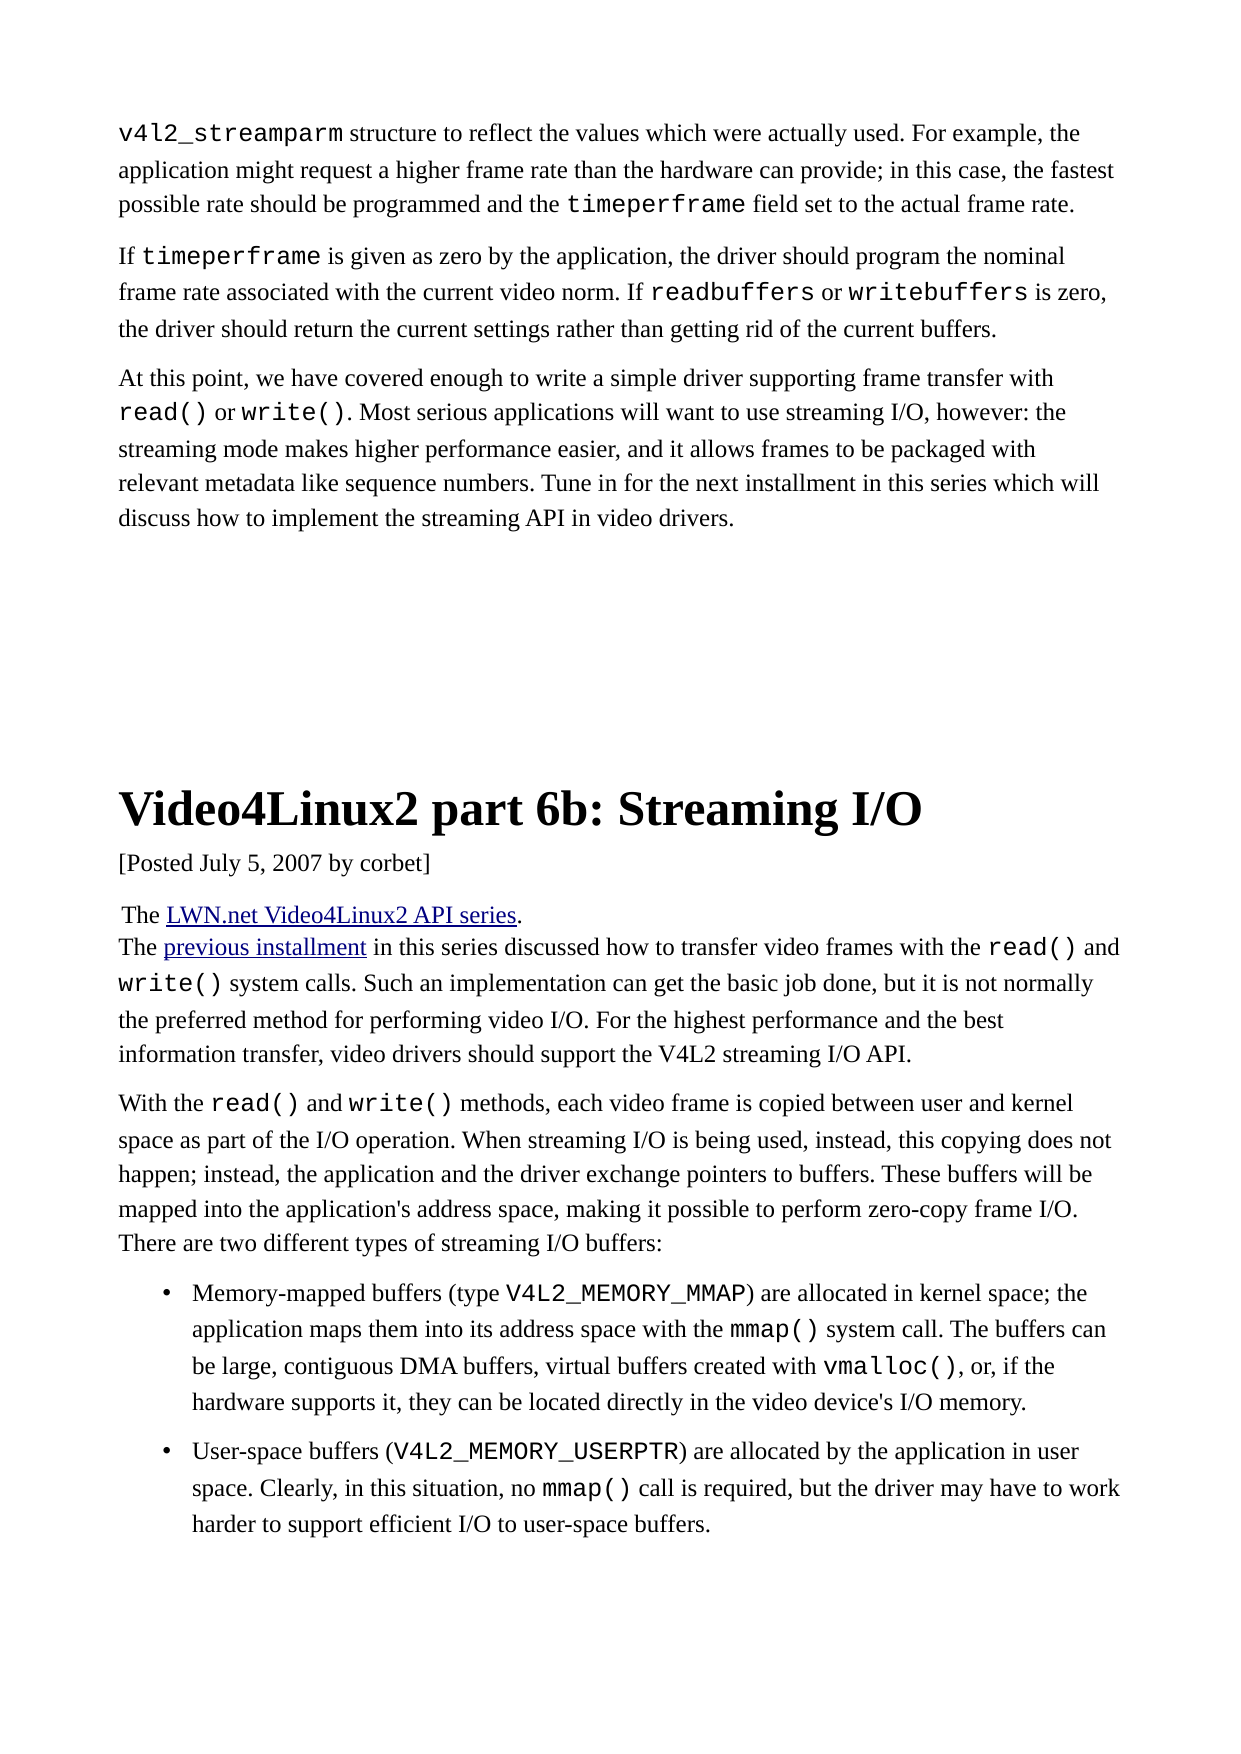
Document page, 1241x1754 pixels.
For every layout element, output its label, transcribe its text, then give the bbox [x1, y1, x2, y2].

text The previous installment in this series discussed how to transfer video frames with the read() and write() system calls. Such an implementation can get the basic job done, but it is not normally the preferred method for performing video I/O. For the highest performance and the best information transfer, video drivers should support the V4L2 streaming I/O API. [118, 932, 1122, 1068]
text At this point, we have covered enough to write a simple driver supporting frame transfer with read() or write(). Most serious applications will want to use streaming I/O, however: the streaming mode makes higher performance easier, and it allows frames to be packaged with relevant metadata like sequence numbers. Tune in for the next installment in this series which will discuss how to implement the streaming API in video drivers. [118, 363, 1122, 532]
list Memory-mapped buffers (type V4L2_MEMORY_MMAP) are allocated in kernel space; the application maps them into its address space with the mmap() system call. The buffers can be large, contiguous DMA buffers, virtual buffers created with vmalloc(), or, if the hardware supports it, they can be located directly in the video device's I/O memory. [162, 1278, 1122, 1416]
text With the read() and write() methods, each video frame is copied between user and kernel space as part of the I/O operation. When streaming I/O is being used, instead, this copying does not happen; instead, the application and the driver exchange pointers to buffers. These buffers will be mapped into the application's address space, making it possible to perform zero-copy frame I/O. There are two different types of streaming I/O buffers: [118, 1088, 1122, 1257]
text v4l2_streamparm structure to reflect the values which were actually used. For example, the application might request a higher frame rate than the hardware can provide; in this case, the fastest possible rate should be programmed and the timeperframe field set to the actual frame rate. [118, 118, 1122, 220]
text If timeperframe is given as zero by the application, the driver should program the nominal frame rate associated with the current video norm. If readbuffers or writebuffers is zero, the driver should return the current settings rather than getting rid of the current buffers. [118, 241, 1122, 343]
list User-space buffers (V4L2_MEMORY_USERPTR) are allocated by the application in user space. Clearly, in this situation, no mmap() call is required, but the driver may have to work harder to support efficient I/O to user-space buffers. [162, 1436, 1122, 1538]
table_header The LWN.net Video4Linux2 API series. [118, 897, 544, 932]
text [Posted July 5, 2007 by corbet] [118, 848, 1122, 877]
subtitle Video4Linux2 part 6b: Streaming I/O [118, 778, 1122, 836]
